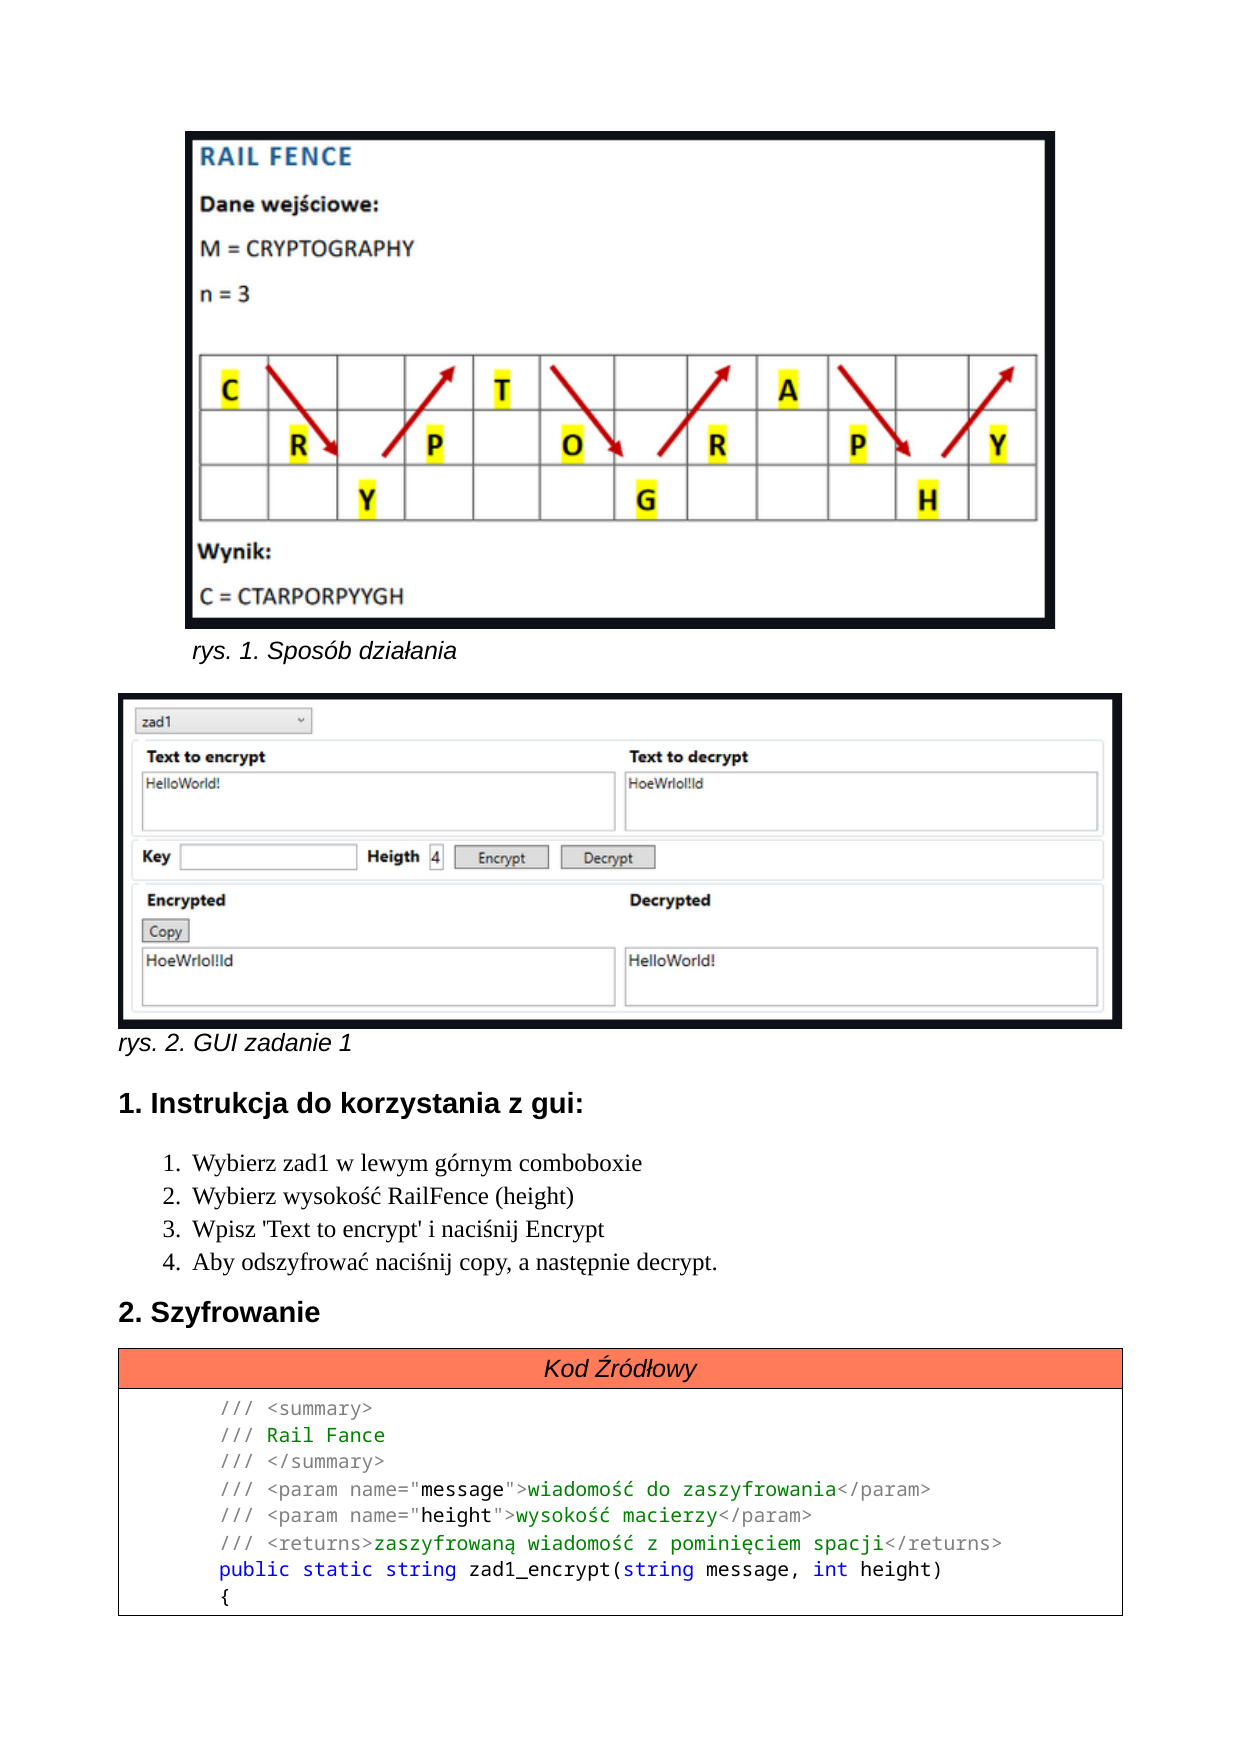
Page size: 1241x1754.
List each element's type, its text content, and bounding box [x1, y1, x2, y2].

table_header Kod Źródłowy [119, 1349, 1122, 1388]
text rys. 2. GUI zadanie 1 [118, 1029, 1122, 1057]
table_cell /// <summary> /// Rail Fance /// </summary> /// <param name="message">wiadomość do zaszyfrowania</param> /// <param name="height">wysokość macierzy</param> /// <returns>zaszyfrowaną wiadomość z pominięciem spacji</returns> public static string zad1_encrypt(string message, int height) { [119, 1389, 1122, 1615]
text rys. 1. Sposób działania [118, 636, 1122, 664]
list Wpisz 'Text to encrypt' i naciśnij Encrypt [162, 1214, 1122, 1243]
list Aby odszyfrować naciśnij copy, a następnie decrypt. [162, 1247, 1122, 1276]
picture [118, 693, 1123, 1029]
text 1. Instrukcja do korzystania z gui: [118, 1086, 1122, 1119]
list Wybierz zad1 w lewym górnym comboboxie [162, 1148, 1122, 1177]
text 2. Szyfrowanie [118, 1294, 1122, 1328]
picture [185, 131, 1056, 629]
list Wybierz wysokość RailFence (height) [162, 1181, 1122, 1210]
